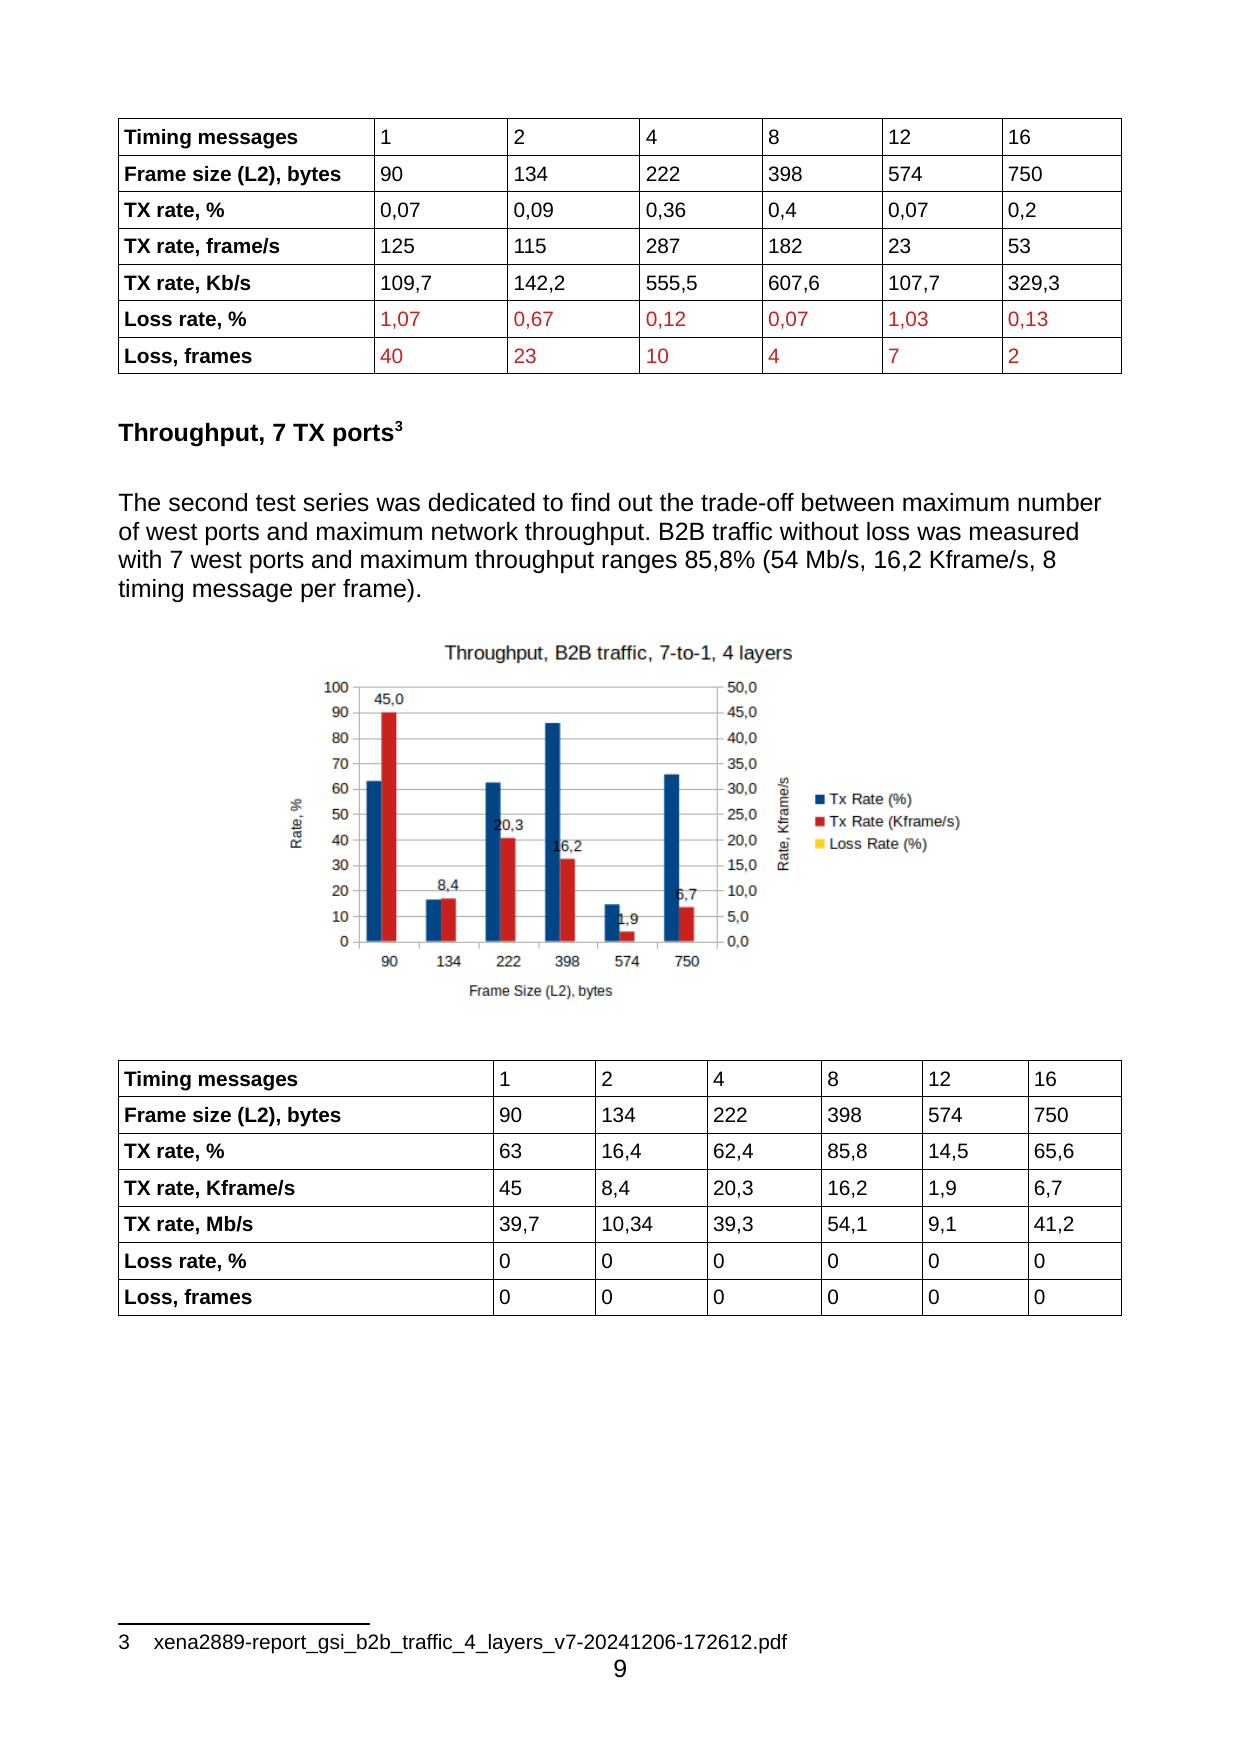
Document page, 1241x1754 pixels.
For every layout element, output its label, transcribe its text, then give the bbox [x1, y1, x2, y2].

table_cell 0 [1029, 1243, 1121, 1278]
table_cell TX rate, Kframe/s [119, 1170, 493, 1206]
table_cell TX rate, frame/s [119, 229, 374, 264]
table_cell 134 [596, 1097, 707, 1133]
table_header 4 [708, 1061, 821, 1096]
table_cell 398 [822, 1097, 922, 1133]
table_cell 16,4 [596, 1134, 707, 1169]
table_cell TX rate, % [119, 1134, 493, 1169]
table_cell 750 [1029, 1097, 1121, 1133]
subtitle Throughput, 7 TX ports [118, 418, 1122, 446]
table_cell 287 [640, 229, 762, 264]
table_cell 607,6 [763, 265, 882, 300]
table_cell 54,1 [822, 1207, 922, 1242]
table_cell 125 [375, 229, 507, 264]
table_cell 0,09 [508, 192, 639, 227]
picture [265, 623, 975, 1023]
table_cell Loss rate, % [119, 1243, 493, 1278]
table_cell Loss, frames [119, 338, 374, 373]
table_header 1 [494, 1061, 595, 1096]
table_cell 10 [640, 338, 762, 373]
table_cell 7 [883, 338, 1002, 373]
table_header 1 [375, 119, 507, 154]
table_cell 0,12 [640, 301, 762, 337]
table_cell 0 [494, 1280, 595, 1315]
table_header Timing messages [119, 1061, 493, 1096]
table_cell 0,4 [763, 192, 882, 227]
table_cell 0,07 [883, 192, 1002, 227]
table_cell 23 [883, 229, 1002, 264]
table_cell 40 [375, 338, 507, 373]
table_cell 1,07 [375, 301, 507, 337]
table_cell 14,5 [923, 1134, 1028, 1169]
table_cell 0,13 [1003, 301, 1121, 337]
table_cell 4 [763, 338, 882, 373]
table_cell 0 [494, 1243, 595, 1278]
table_cell TX rate, Kb/s [119, 265, 374, 300]
table_cell 0,07 [763, 301, 882, 337]
table_cell 398 [763, 156, 882, 191]
table_cell 65,6 [1029, 1134, 1121, 1169]
table_cell 0 [822, 1243, 922, 1278]
table_cell 20,3 [708, 1170, 821, 1206]
text xena2889-report_gsi_b2b_traffic_4_layers_v7-20241206-172612.pdf [118, 1630, 1122, 1654]
table_cell 182 [763, 229, 882, 264]
table_cell 0 [923, 1243, 1028, 1278]
table_cell 0 [708, 1243, 821, 1278]
table_cell 222 [708, 1097, 821, 1133]
table_header 16 [1003, 119, 1121, 154]
table_cell 574 [923, 1097, 1028, 1133]
table_cell 63 [494, 1134, 595, 1169]
table_cell Loss, frames [119, 1280, 493, 1315]
table_header 16 [1029, 1061, 1121, 1096]
table_cell 0,67 [508, 301, 639, 337]
table_cell 0 [923, 1280, 1028, 1315]
table_cell TX rate, Mb/s [119, 1207, 493, 1242]
table_cell 90 [494, 1097, 595, 1133]
table_cell 0,07 [375, 192, 507, 227]
table_cell 8,4 [596, 1170, 707, 1206]
table_header 8 [763, 119, 882, 154]
table_cell 0 [822, 1280, 922, 1315]
table_header Timing messages [119, 119, 374, 154]
table_cell 90 [375, 156, 507, 191]
table_cell 142,2 [508, 265, 639, 300]
table_cell 45 [494, 1170, 595, 1206]
table_cell 1,9 [923, 1170, 1028, 1206]
table_cell 62,4 [708, 1134, 821, 1169]
table_header 2 [508, 119, 639, 154]
table_header 2 [596, 1061, 707, 1096]
table_cell 1,03 [883, 301, 1002, 337]
table_cell 574 [883, 156, 1002, 191]
table_cell 39,3 [708, 1207, 821, 1242]
table_cell 0 [1029, 1280, 1121, 1315]
table_cell 750 [1003, 156, 1121, 191]
table_cell 41,2 [1029, 1207, 1121, 1242]
table_cell 85,8 [822, 1134, 922, 1169]
text The second test series was dedicated to find out the trade-off between maximum number of west ports and maximum network throughput. B2B traffic without loss was measured with 7 west ports and maximum throughput ranges 85,8% (54 Mb/s, 16,2 Kframe/s, 8 timing message per frame). [118, 488, 1122, 603]
table_cell 134 [508, 156, 639, 191]
table_cell 6,7 [1029, 1170, 1121, 1206]
table_cell 222 [640, 156, 762, 191]
table_cell Frame size (L2), bytes [119, 1097, 493, 1133]
table_cell 0,36 [640, 192, 762, 227]
table_cell 109,7 [375, 265, 507, 300]
table_cell 0 [708, 1280, 821, 1315]
table_cell 16,2 [822, 1170, 922, 1206]
table_cell 329,3 [1003, 265, 1121, 300]
table_cell 10,34 [596, 1207, 707, 1242]
table_cell Loss rate, % [119, 301, 374, 337]
table_header 12 [883, 119, 1002, 154]
table_cell 107,7 [883, 265, 1002, 300]
table_header 12 [923, 1061, 1028, 1096]
table_cell 555,5 [640, 265, 762, 300]
table_cell 0 [596, 1280, 707, 1315]
table_cell 115 [508, 229, 639, 264]
table_cell TX rate, % [119, 192, 374, 227]
table_cell 53 [1003, 229, 1121, 264]
table_cell 9,1 [923, 1207, 1028, 1242]
table_cell 23 [508, 338, 639, 373]
table_header 4 [640, 119, 762, 154]
table_cell 2 [1003, 338, 1121, 373]
table_cell 0,2 [1003, 192, 1121, 227]
table_cell 0 [596, 1243, 707, 1278]
table_cell Frame size (L2), bytes [119, 156, 374, 191]
table_header 8 [822, 1061, 922, 1096]
table_cell 39,7 [494, 1207, 595, 1242]
